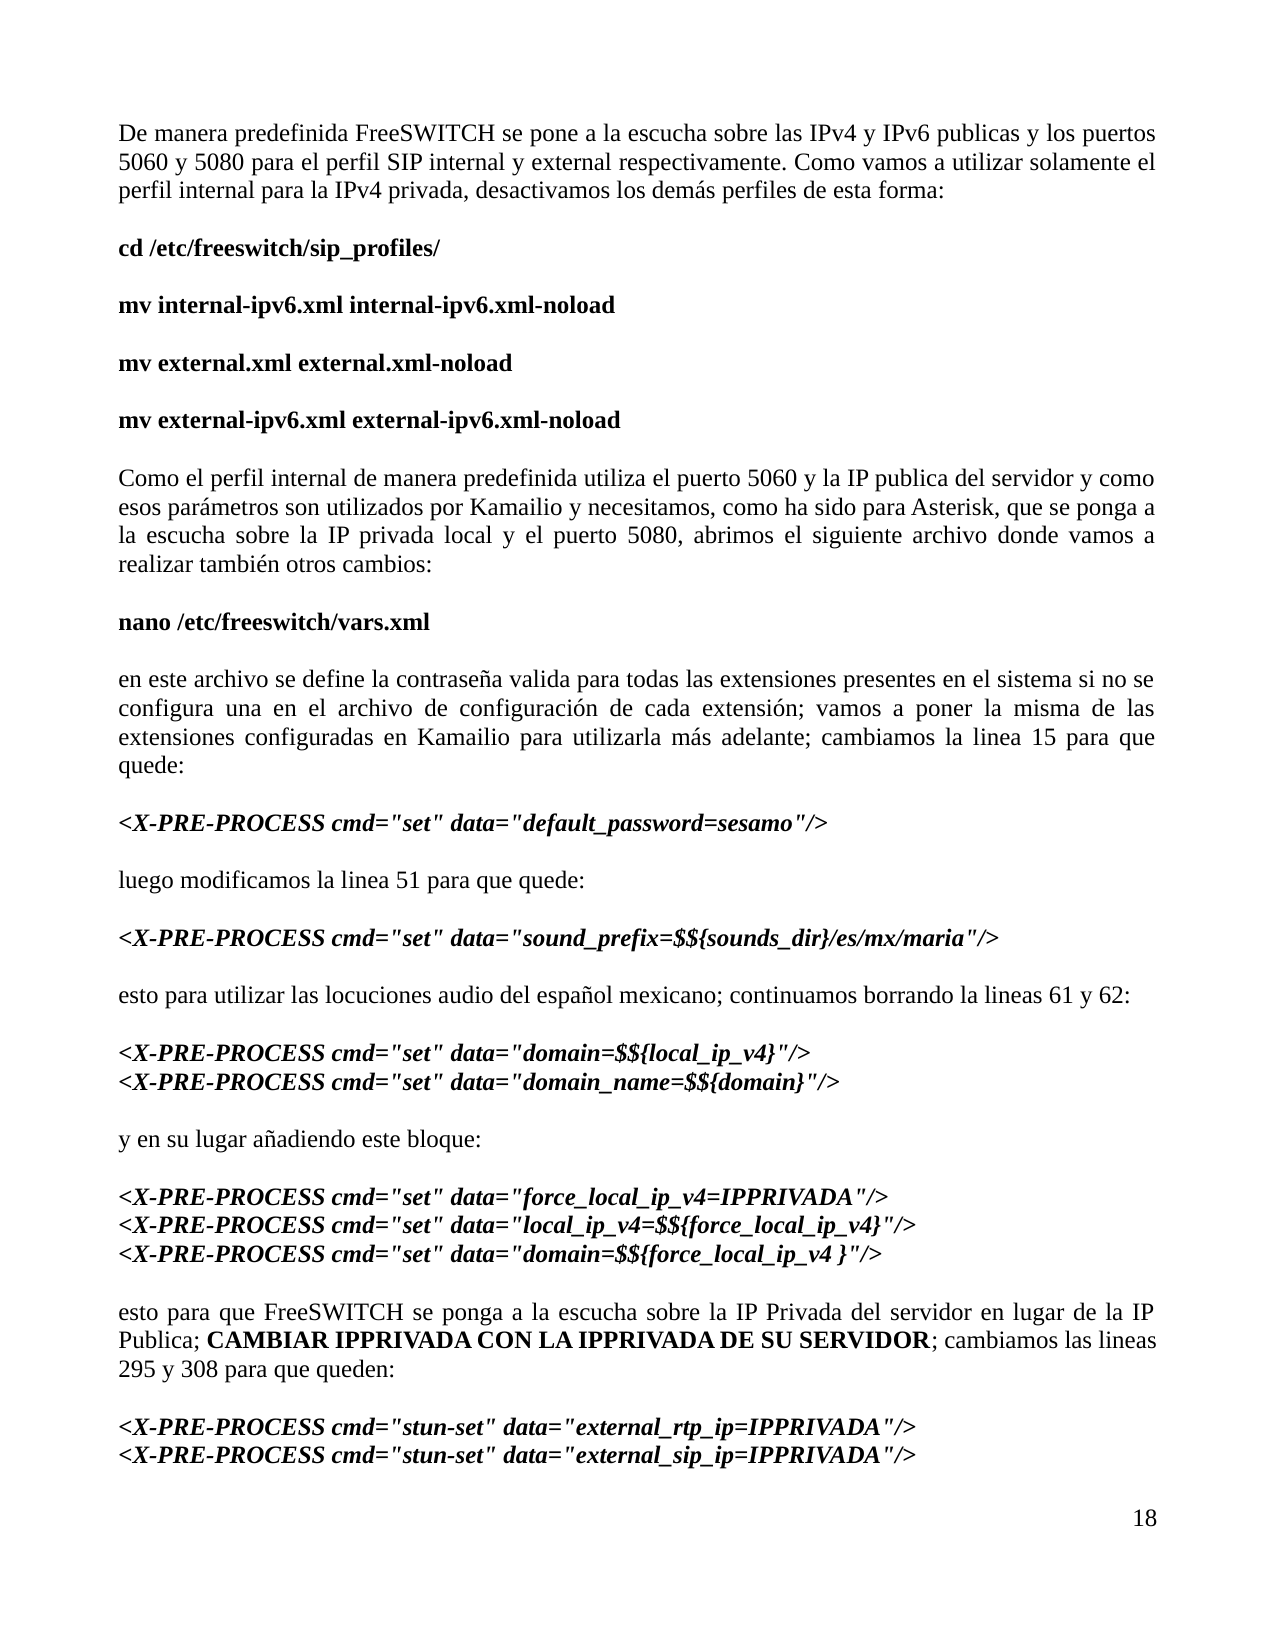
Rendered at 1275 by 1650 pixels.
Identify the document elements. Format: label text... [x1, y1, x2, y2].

text <X-PRE-PROCESS cmd="set" data="default_password=sesamo"/> [118, 808, 1157, 837]
text <X-PRE-PROCESS cmd="stun-set" data="external_rtp_ip=IPPRIVADA"/> [118, 1412, 1157, 1441]
text nano /etc/freeswitch/vars.xml [118, 607, 1157, 636]
text luego modificamos la linea 51 para que quede: [118, 866, 1157, 894]
text mv external-ipv6.xml external-ipv6.xml-noload [118, 406, 1157, 434]
text <X-PRE-PROCESS cmd="set" data="domain=$${force_local_ip_v4 }"/> [118, 1239, 1157, 1268]
text <X-PRE-PROCESS cmd="set" data="force_local_ip_v4=IPPRIVADA"/> [118, 1182, 1157, 1211]
text en este archivo se define la contraseña valida para todas las extensiones presentes en el sistema si no se configura una en el archivo de configuración de cada extensión; vamos a poner la misma de las extensiones configuradas en Kamailio para utilizarla más adelante; cambiamos la linea 15 para que quede: [118, 664, 1157, 779]
text <X-PRE-PROCESS cmd="set" data="domain=$${local_ip_v4}"/> [118, 1038, 1157, 1067]
text <X-PRE-PROCESS cmd="set" data="sound_prefix=$${sounds_dir}/es/mx/maria"/> [118, 923, 1157, 952]
text <X-PRE-PROCESS cmd="set" data="domain_name=$${domain}"/> [118, 1067, 1157, 1096]
text <X-PRE-PROCESS cmd="stun-set" data="external_sip_ip=IPPRIVADA"/> [118, 1441, 1157, 1469]
text esto para que FreeSWITCH se ponga a la escucha sobre la IP Privada del servidor en lugar de la IP Publica; CAMBIAR IPPRIVADA CON LA IPPRIVADA DE SU SERVIDOR; cambiamos las lineas 295 y 308 para que queden: [118, 1297, 1157, 1383]
text y en su lugar añadiendo este bloque: [118, 1124, 1157, 1153]
text esto para utilizar las locuciones audio del español mexicano; continuamos borrando la lineas 61 y 62: [118, 981, 1157, 1009]
text cd /etc/freeswitch/sip_profiles/ [118, 233, 1157, 262]
text Como el perfil internal de manera predefinida utiliza el puerto 5060 y la IP publica del servidor y como esos parámetros son utilizados por Kamailio y necesitamos, como ha sido para Asterisk, que se ponga a la escucha sobre la IP privada local y el puerto 5080, abrimos el siguiente archivo donde vamos a realizar también otros cambios: [118, 463, 1157, 578]
text <X-PRE-PROCESS cmd="set" data="local_ip_v4=$${force_local_ip_v4}"/> [118, 1211, 1157, 1239]
text mv internal-ipv6.xml internal-ipv6.xml-noload [118, 291, 1157, 319]
text mv external.xml external.xml-noload [118, 348, 1157, 377]
text De manera predefinida FreeSWITCH se pone a la escucha sobre las IPv4 y IPv6 publicas y los puertos 5060 y 5080 para el perfil SIP internal y external respectivamente. Como vamos a utilizar solamente el perfil internal para la IPv4 privada, desactivamos los demás perfiles de esta forma: [118, 118, 1157, 204]
